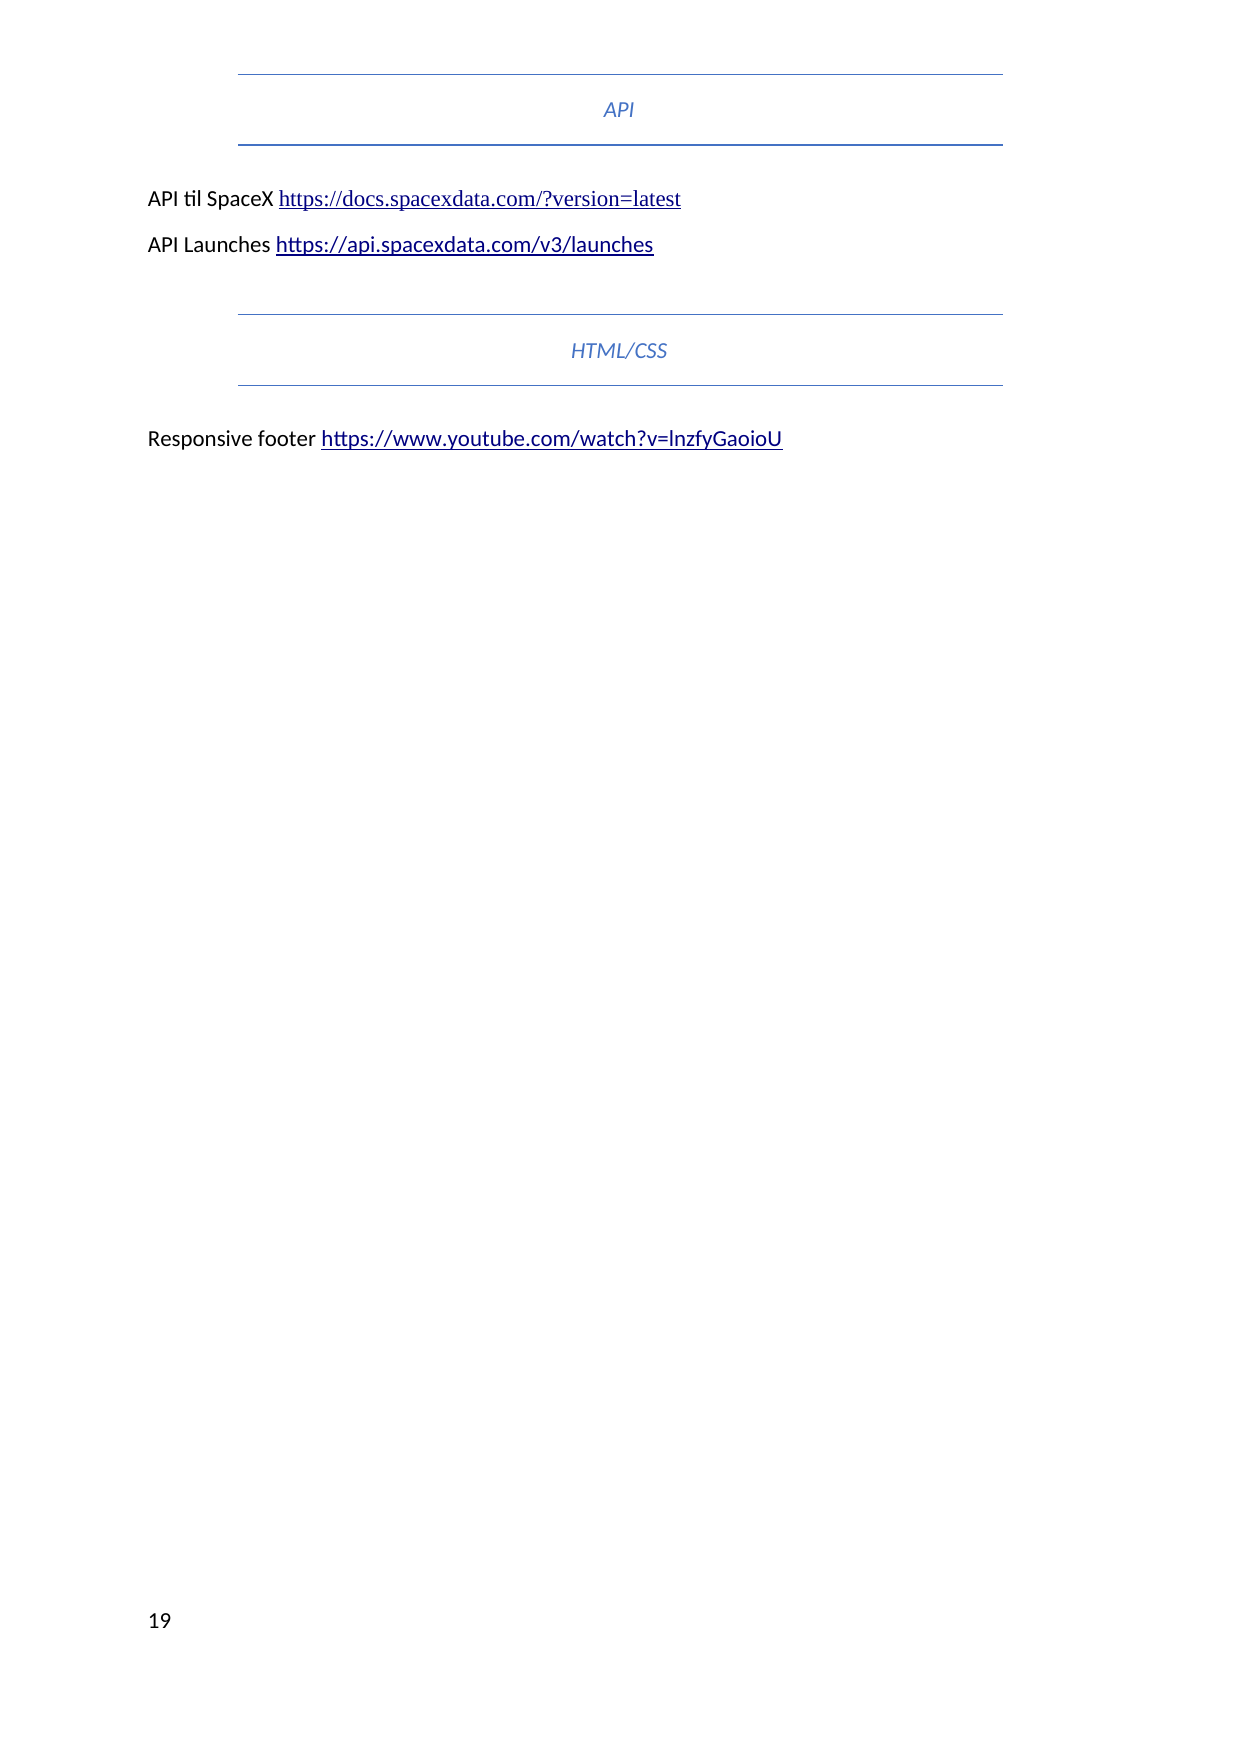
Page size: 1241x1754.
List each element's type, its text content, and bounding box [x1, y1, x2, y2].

text API Launches https://api.spacexdata.com/v3/launches [148, 230, 1093, 258]
text HTML/CSS [238, 315, 1003, 385]
text API til SpaceX https://docs.spacexdata.com/?version=latest [148, 184, 1093, 212]
text Responsive footer https://www.youtube.com/watch?v=lnzfyGaoioU [148, 424, 1093, 453]
text API [238, 75, 1003, 144]
